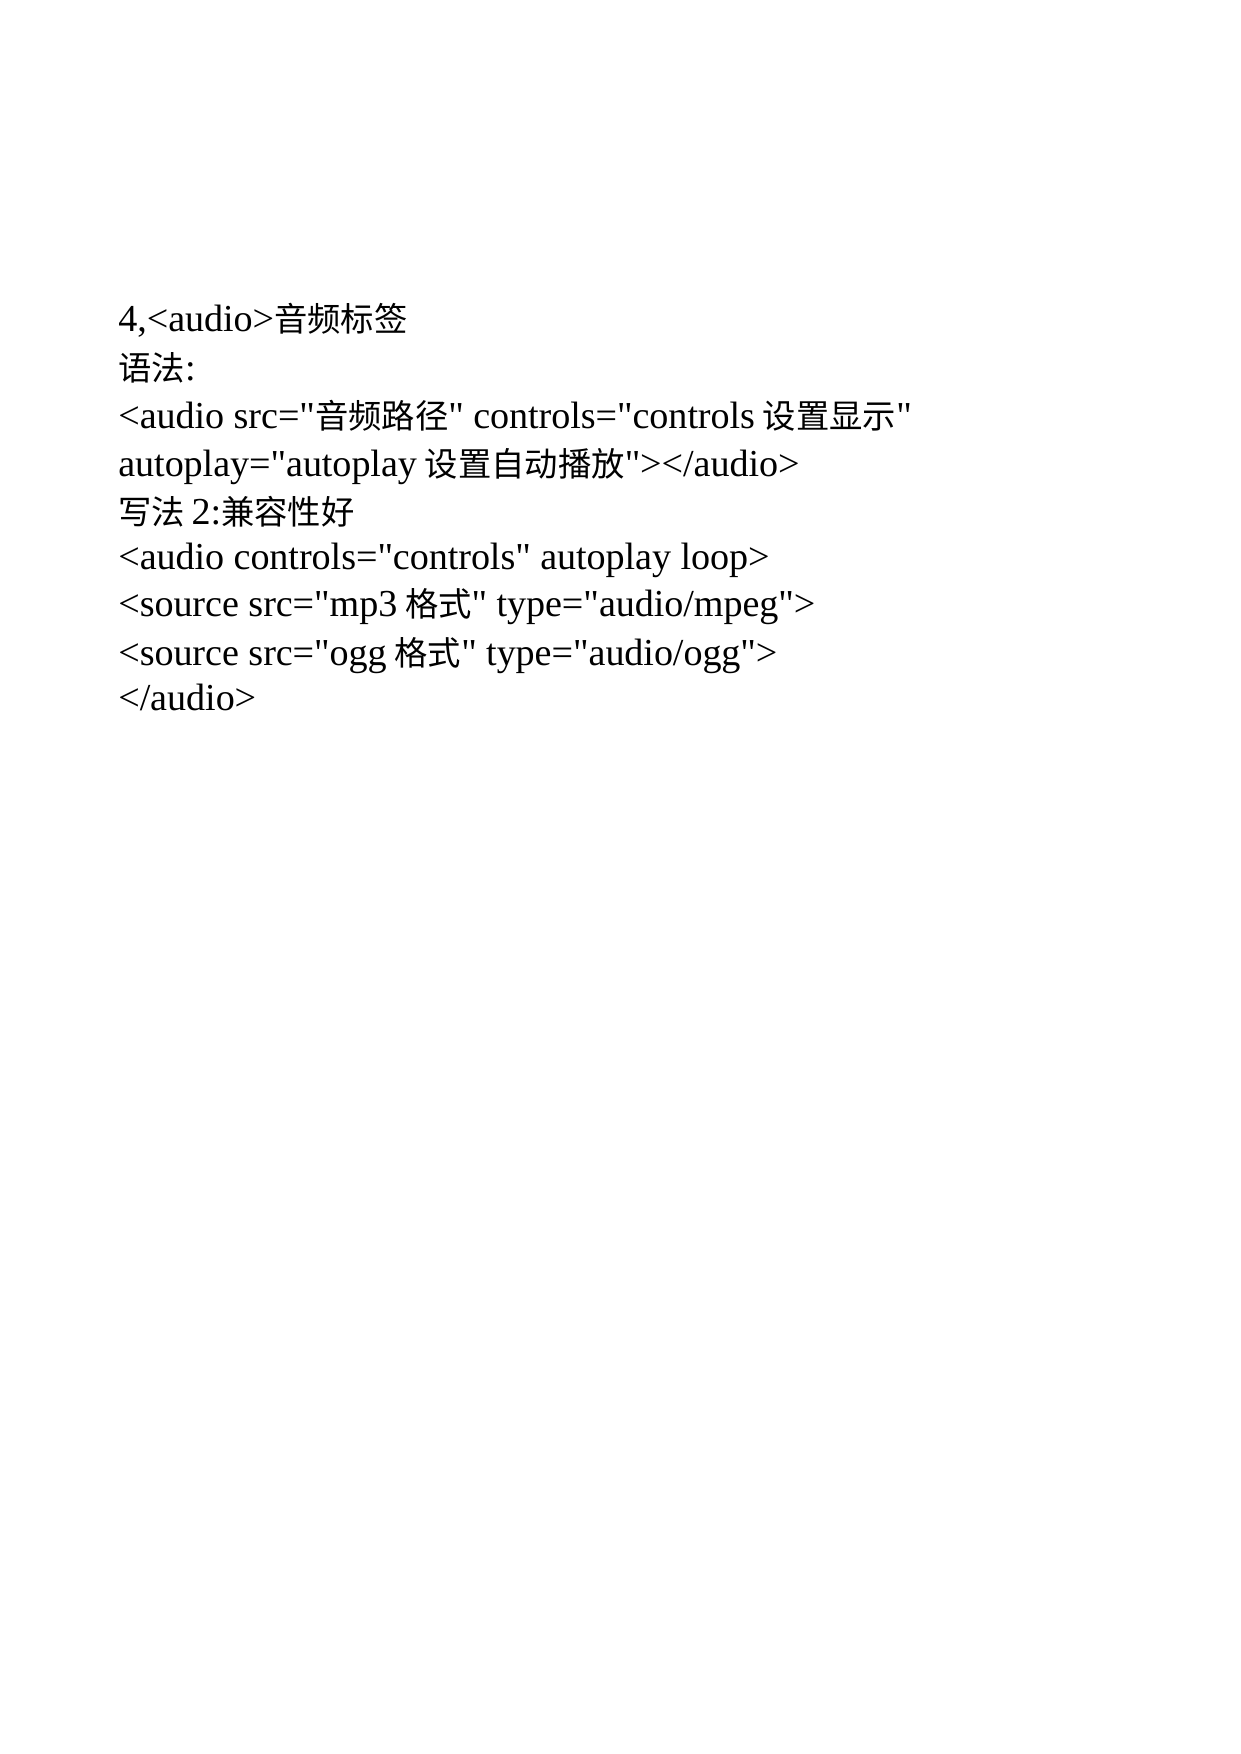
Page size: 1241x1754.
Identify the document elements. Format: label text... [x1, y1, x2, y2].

text 语法: [118, 341, 1122, 389]
text 4,<audio>音频标签 [118, 293, 1122, 341]
text <audio controls="controls" autoplay loop> [118, 534, 1122, 578]
text </audio> [118, 674, 1122, 718]
text <source src="ogg格式" type="audio/ogg"> [118, 626, 1122, 674]
text <source src="mp3格式" type="audio/mpeg"> [118, 578, 1122, 626]
text <audio src="音频路径" controls="controls设置显示" autoplay="autoplay设置自动播放"></audio> [118, 389, 1122, 486]
text 写法2:兼容性好 [118, 486, 1122, 534]
